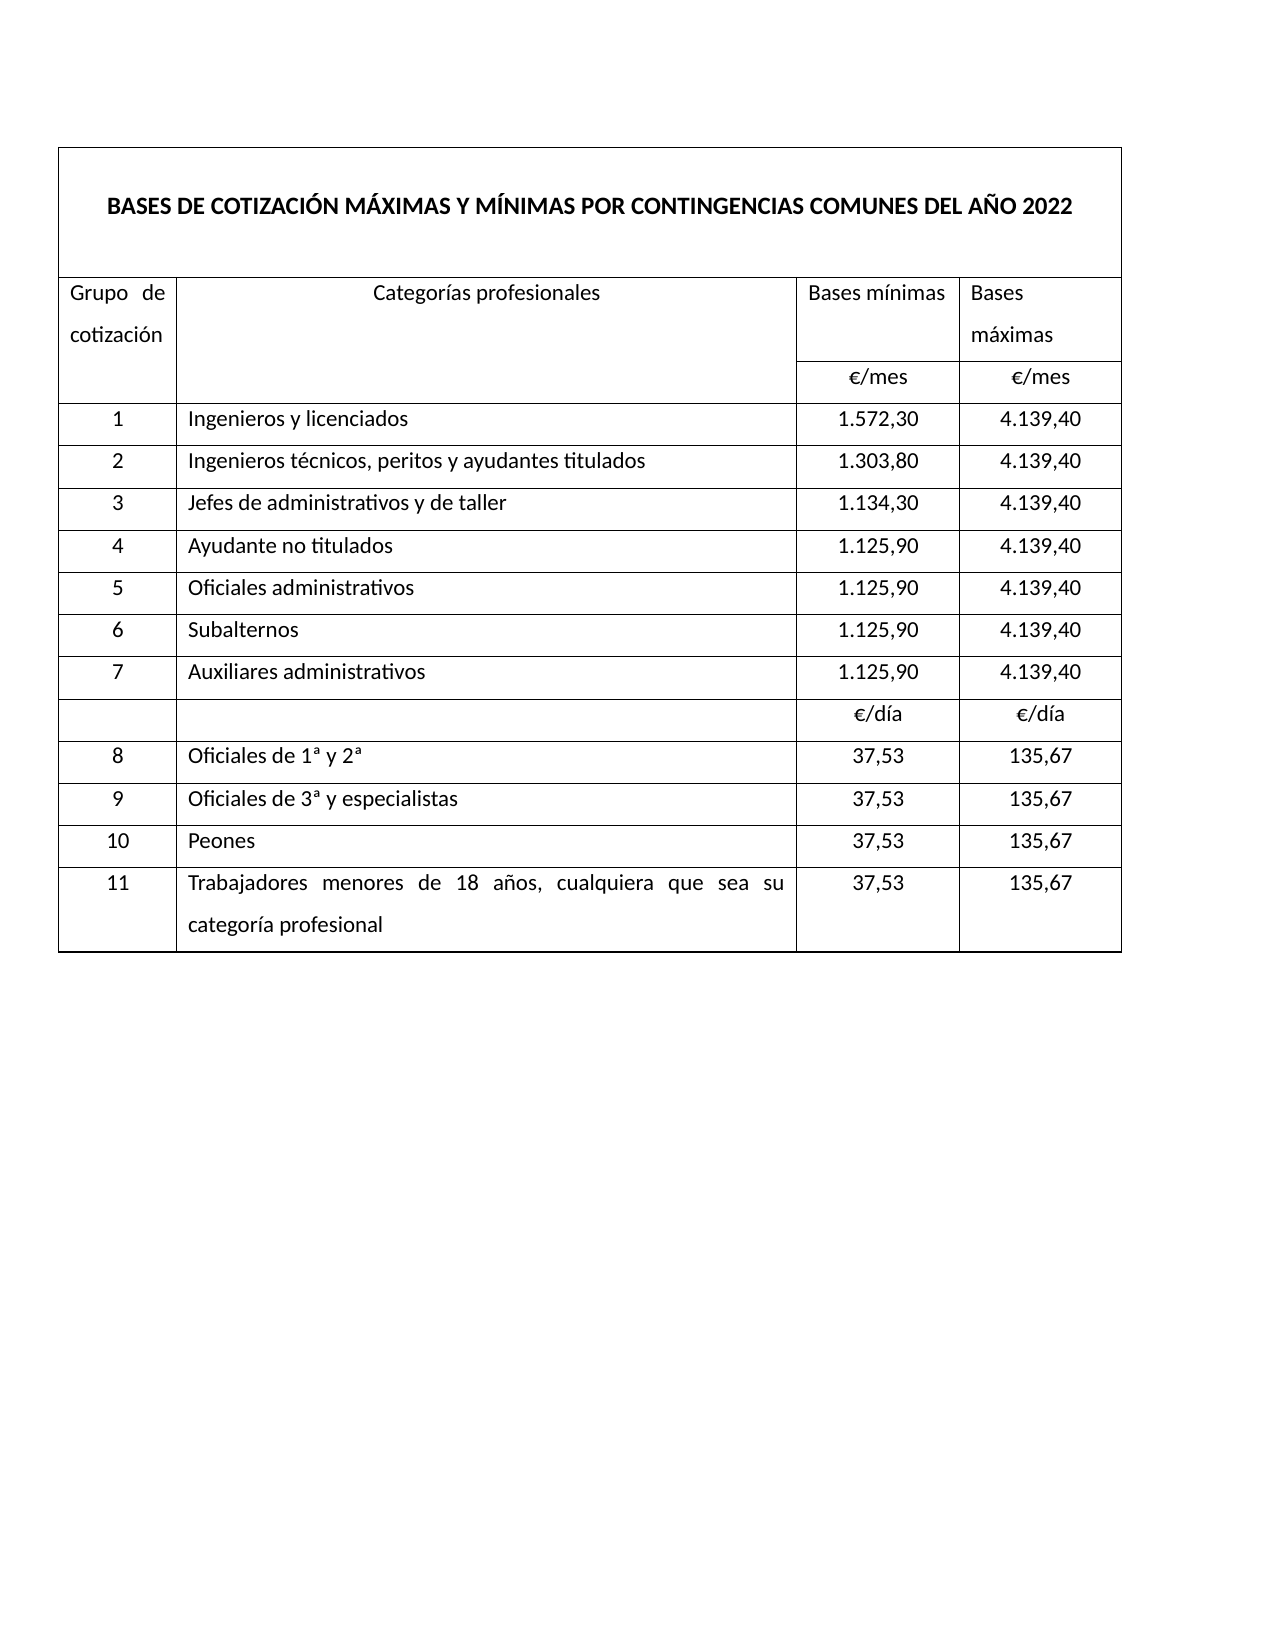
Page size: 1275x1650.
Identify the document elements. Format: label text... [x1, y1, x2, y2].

table_cell 2 [59, 446, 176, 487]
table_cell Ingenieros técnicos, peritos y ayudantes titulados [177, 446, 796, 487]
table_cell 37,53 [797, 826, 959, 867]
table_cell 4 [59, 531, 176, 572]
table_cell 4.139,40 [960, 404, 1121, 445]
table_cell [59, 700, 176, 741]
table_cell €/mes [960, 362, 1121, 403]
table_cell 4.139,40 [960, 657, 1121, 698]
table_cell 1 [59, 404, 176, 445]
table_header BASES DE COTIZACIÓN MÁXIMAS Y MÍNIMAS POR CONTINGENCIAS COMUNES DEL AÑO 2022 [59, 148, 1121, 277]
table_cell [177, 700, 796, 741]
table_cell Ayudante no titulados [177, 531, 796, 572]
table_cell 1.125,90 [797, 573, 959, 614]
table_cell 1.134,30 [797, 489, 959, 530]
table_cell 4.139,40 [960, 615, 1121, 656]
table_cell 1.125,90 [797, 615, 959, 656]
table_cell 11 [59, 868, 176, 951]
table_cell Peones [177, 826, 796, 867]
table_cell €/mes [797, 362, 959, 403]
table_cell 8 [59, 742, 176, 783]
table_cell 135,67 [960, 742, 1121, 783]
table_cell 1.125,90 [797, 531, 959, 572]
table_cell Oficiales de 3ª y especialistas [177, 784, 796, 825]
table_cell Jefes de administrativos y de taller [177, 489, 796, 530]
table_cell 6 [59, 615, 176, 656]
table_cell 5 [59, 573, 176, 614]
table_cell 37,53 [797, 868, 959, 951]
table_cell 135,67 [960, 784, 1121, 825]
table_cell Oficiales de 1ª y 2ª [177, 742, 796, 783]
table_cell Bases mínimas [797, 278, 959, 361]
table_cell €/día [797, 700, 959, 741]
table_cell 4.139,40 [960, 489, 1121, 530]
table_cell Subalternos [177, 615, 796, 656]
table_cell 37,53 [797, 784, 959, 825]
table_cell 4.139,40 [960, 573, 1121, 614]
table_cell 1.572,30 [797, 404, 959, 445]
table_cell 10 [59, 826, 176, 867]
table_cell Oficiales administrativos [177, 573, 796, 614]
table_cell €/día [960, 700, 1121, 741]
table_cell Auxiliares administrativos [177, 657, 796, 698]
table_cell Bases máximas [960, 278, 1121, 361]
table_cell Categorías profesionales [177, 278, 796, 403]
table_cell 1.303,80 [797, 446, 959, 487]
table_cell 135,67 [960, 826, 1121, 867]
table_cell 7 [59, 657, 176, 698]
table_cell Grupo de cotización [59, 278, 176, 403]
table_cell 3 [59, 489, 176, 530]
table_cell 9 [59, 784, 176, 825]
table_cell Ingenieros y licenciados [177, 404, 796, 445]
table_cell 37,53 [797, 742, 959, 783]
table_cell 1.125,90 [797, 657, 959, 698]
table_cell 4.139,40 [960, 446, 1121, 487]
table_cell 4.139,40 [960, 531, 1121, 572]
table_cell 135,67 [960, 868, 1121, 951]
table_cell Trabajadores menores de 18 años, cualquiera que sea su categoría profesional [177, 868, 796, 951]
